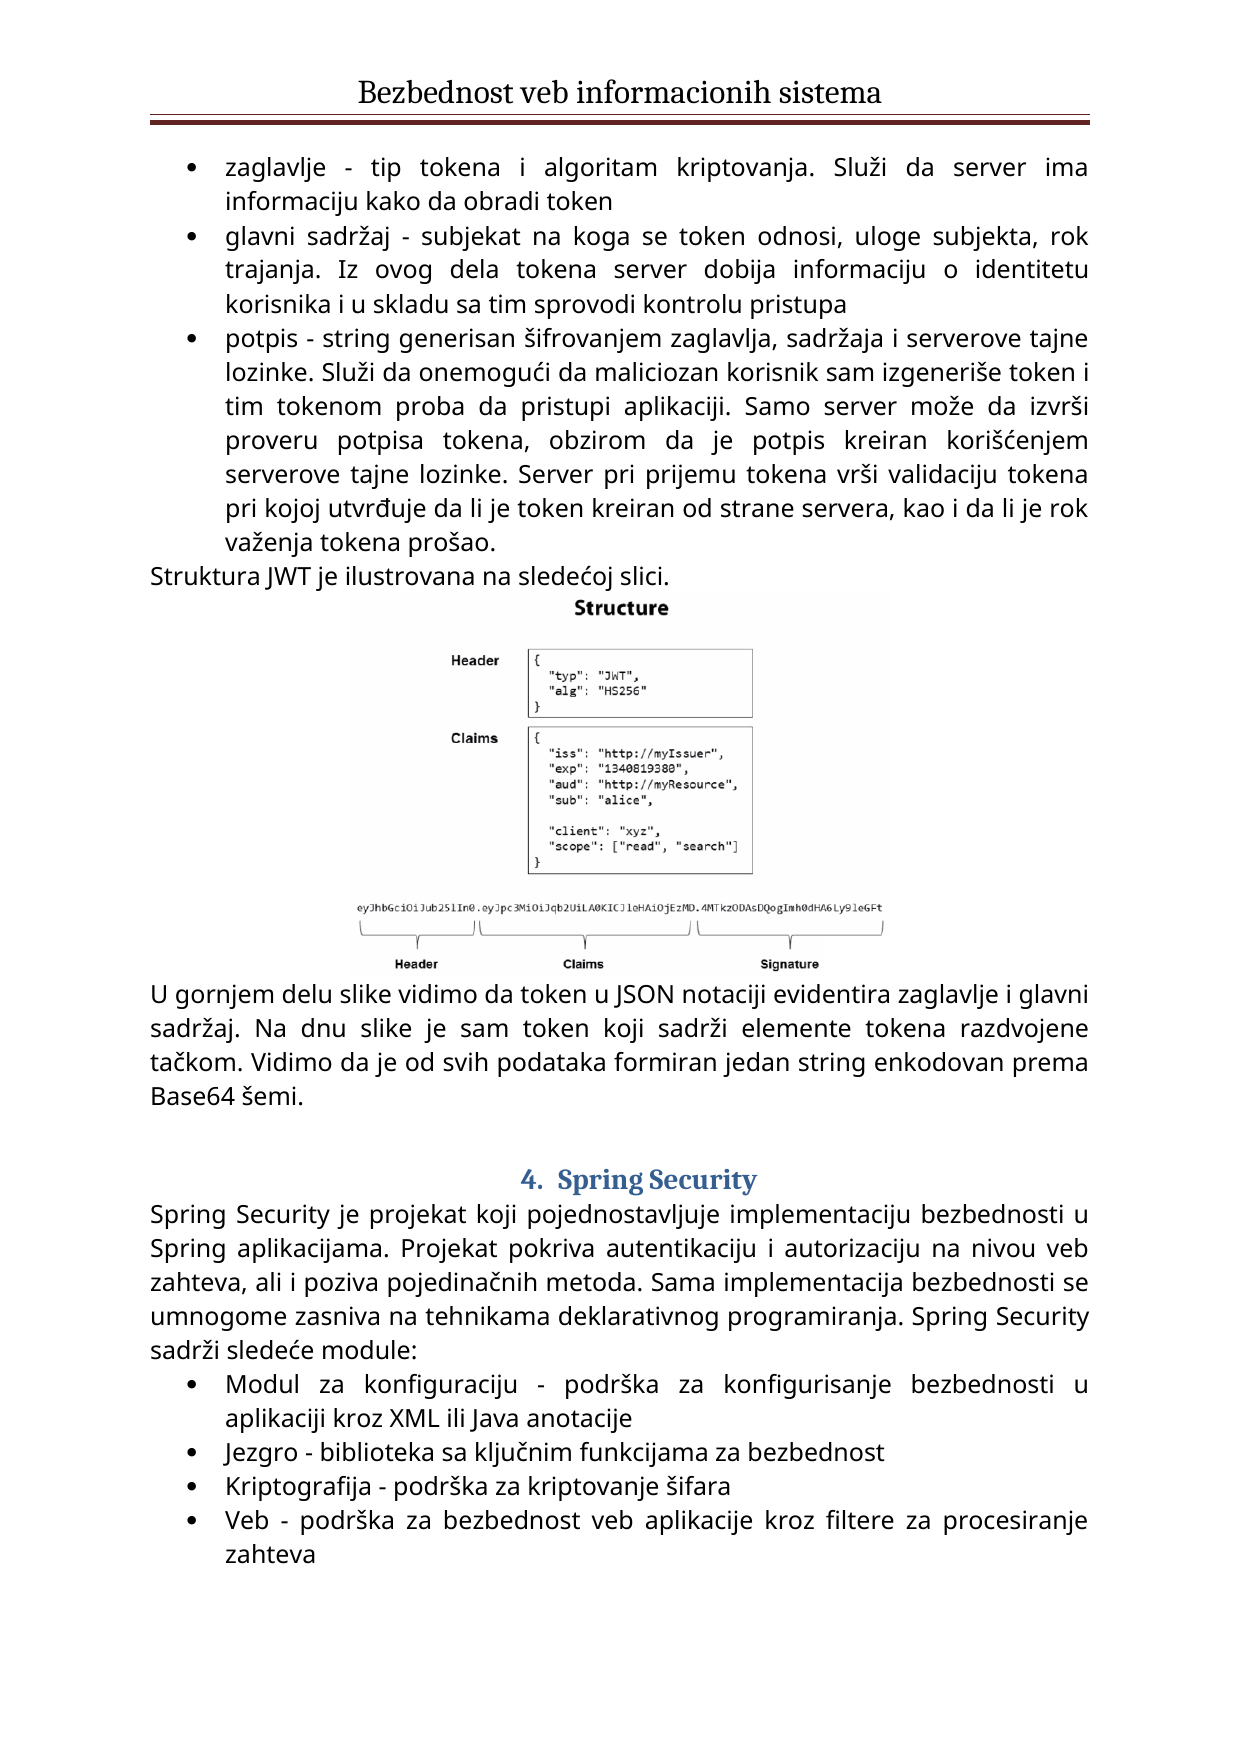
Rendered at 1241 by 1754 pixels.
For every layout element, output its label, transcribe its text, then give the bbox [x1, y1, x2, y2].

subtitle Spring Security [185, 1163, 1090, 1196]
list Jezgro - biblioteka sa ključnim funkcijama za bezbednost [187, 1435, 1090, 1469]
list Modul za konfiguraciju - podrška za konfigurisanje bezbednosti u aplikaciji kroz XML ili Java anotacije [187, 1367, 1090, 1435]
picture [349, 592, 892, 977]
list Veb - podrška za bezbednost veb aplikacije kroz filtere za procesiranje zahteva [187, 1503, 1090, 1571]
list Kriptografija - podrška za kriptovanje šifara [187, 1469, 1090, 1503]
list zaglavlje - tip tokena i algoritam kriptovanja. Služi da server ima informaciju kako da obradi token [187, 150, 1090, 218]
list potpis - string generisan šifrovanjem zaglavlja, sadržaja i serverove tajne lozinke. Služi da onemogući da maliciozan korisnik sam izgeneriše token i tim tokenom proba da pristupi aplikaciji. Samo server može da izvrši proveru potpisa tokena, obzirom da je potpis kreiran korišćenjem serverove tajne lozinke. Server pri prijemu tokena vrši validaciju tokena pri kojoj utvrđuje da li je token kreiran od strane servera, kao i da li je rok važenja tokena prošao. [187, 320, 1090, 559]
text Spring Security je projekat koji pojednostavljuje implementaciju bezbednosti u Spring aplikacijama. Projekat pokriva autentikaciju i autorizaciju na nivou veb zahteva, ali i poziva pojedinačnih metoda. Sama implementacija bezbednosti se umnogome zasniva na tehnikama deklarativnog programiranja. Spring Security sadrži sledeće module: [150, 1196, 1090, 1367]
list glavni sadržaj - subjekat na koga se token odnosi, uloge subjekta, rok trajanja. Iz ovog dela tokena server dobija informaciju o identitetu korisnika i u skladu sa tim sprovodi kontrolu pristupa [187, 218, 1090, 320]
text U gornjem delu slike vidimo da token u JSON notaciji evidentira zaglavlje i glavni sadržaj. Na dnu slike je sam token koji sadrži elemente tokena razdvojene tačkom. Vidimo da je od svih podataka formiran jedan string enkodovan prema Base64 šemi. [150, 977, 1090, 1113]
text Struktura JWT je ilustrovana na sledećoj slici. [150, 559, 1090, 593]
